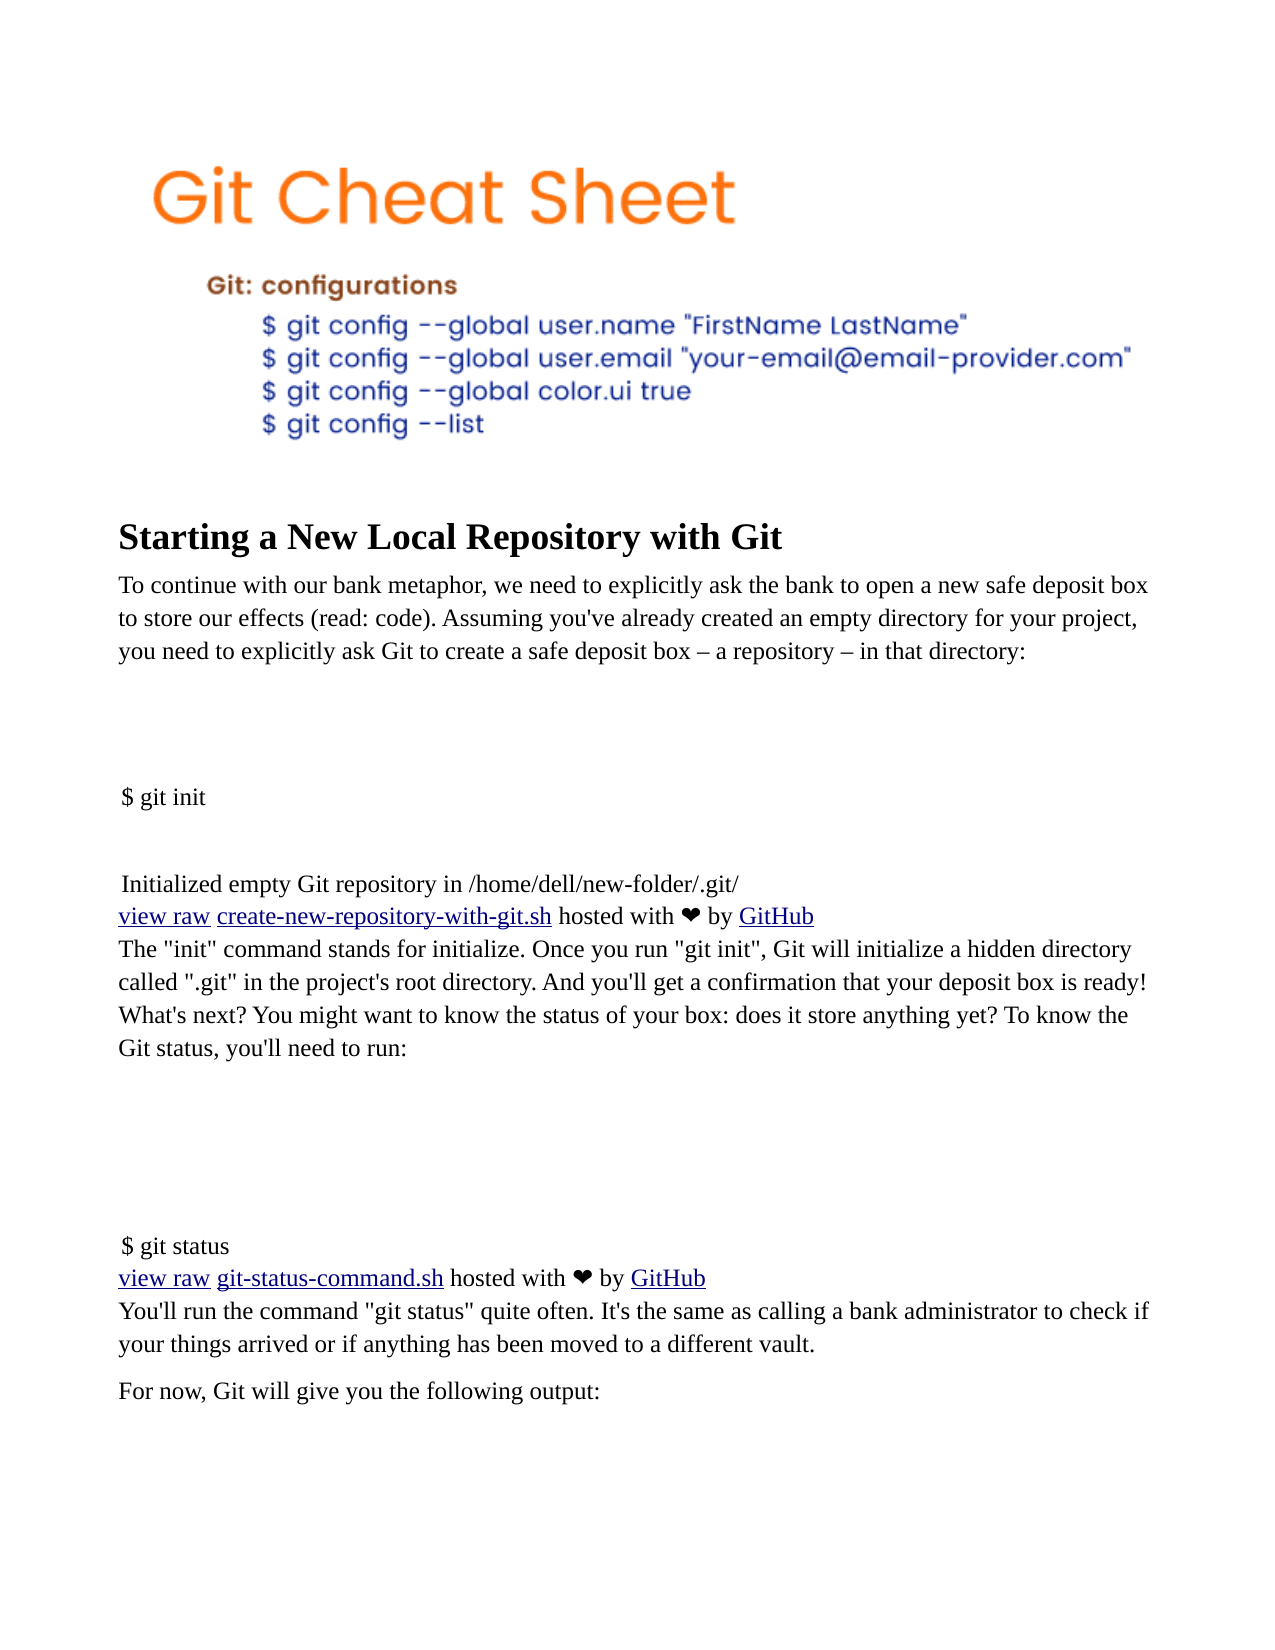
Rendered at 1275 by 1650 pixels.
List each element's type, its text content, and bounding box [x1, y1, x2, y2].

text The "init" command stands for initialize. Once you run "git init", Git will initialize a hidden directory called ".git" in the project's root directory. And you'll get a confirmation that your deposit box is ready! What's next? You might want to know the status of your box: does it store anything yet? To know the Git status, you'll need to run: [118, 934, 1157, 1062]
text view raw git-status-command.sh hosted with ❤ by GitHub [118, 1263, 1157, 1291]
text You'll run the command "git status" quite often. It's the same as calling a bank administrator to check if your things arrived or if anything has been moved to a different vault. [118, 1296, 1157, 1357]
picture [118, 118, 1212, 470]
text view raw create-new-repository-with-git.sh hosted with ❤ by GitHub [118, 901, 1157, 929]
subtitle Starting a New Local Repository with Git [118, 515, 1157, 558]
text To continue with our bank metaphor, we need to explicitly ask the bank to open a new safe deposit box to store our effects (read: code). Assuming you've already created an empty directory for your project, you need to explicitly ask Git to create a safe deposit box – a repository – in that directory: [118, 570, 1157, 665]
table_header $ git init [118, 779, 219, 814]
text For now, Git will give you the following output: [118, 1376, 1157, 1405]
table_header Initialized empty Git repository in /home/dell/new-folder/.git/ [118, 866, 747, 901]
table_header $ git status [118, 1228, 243, 1263]
